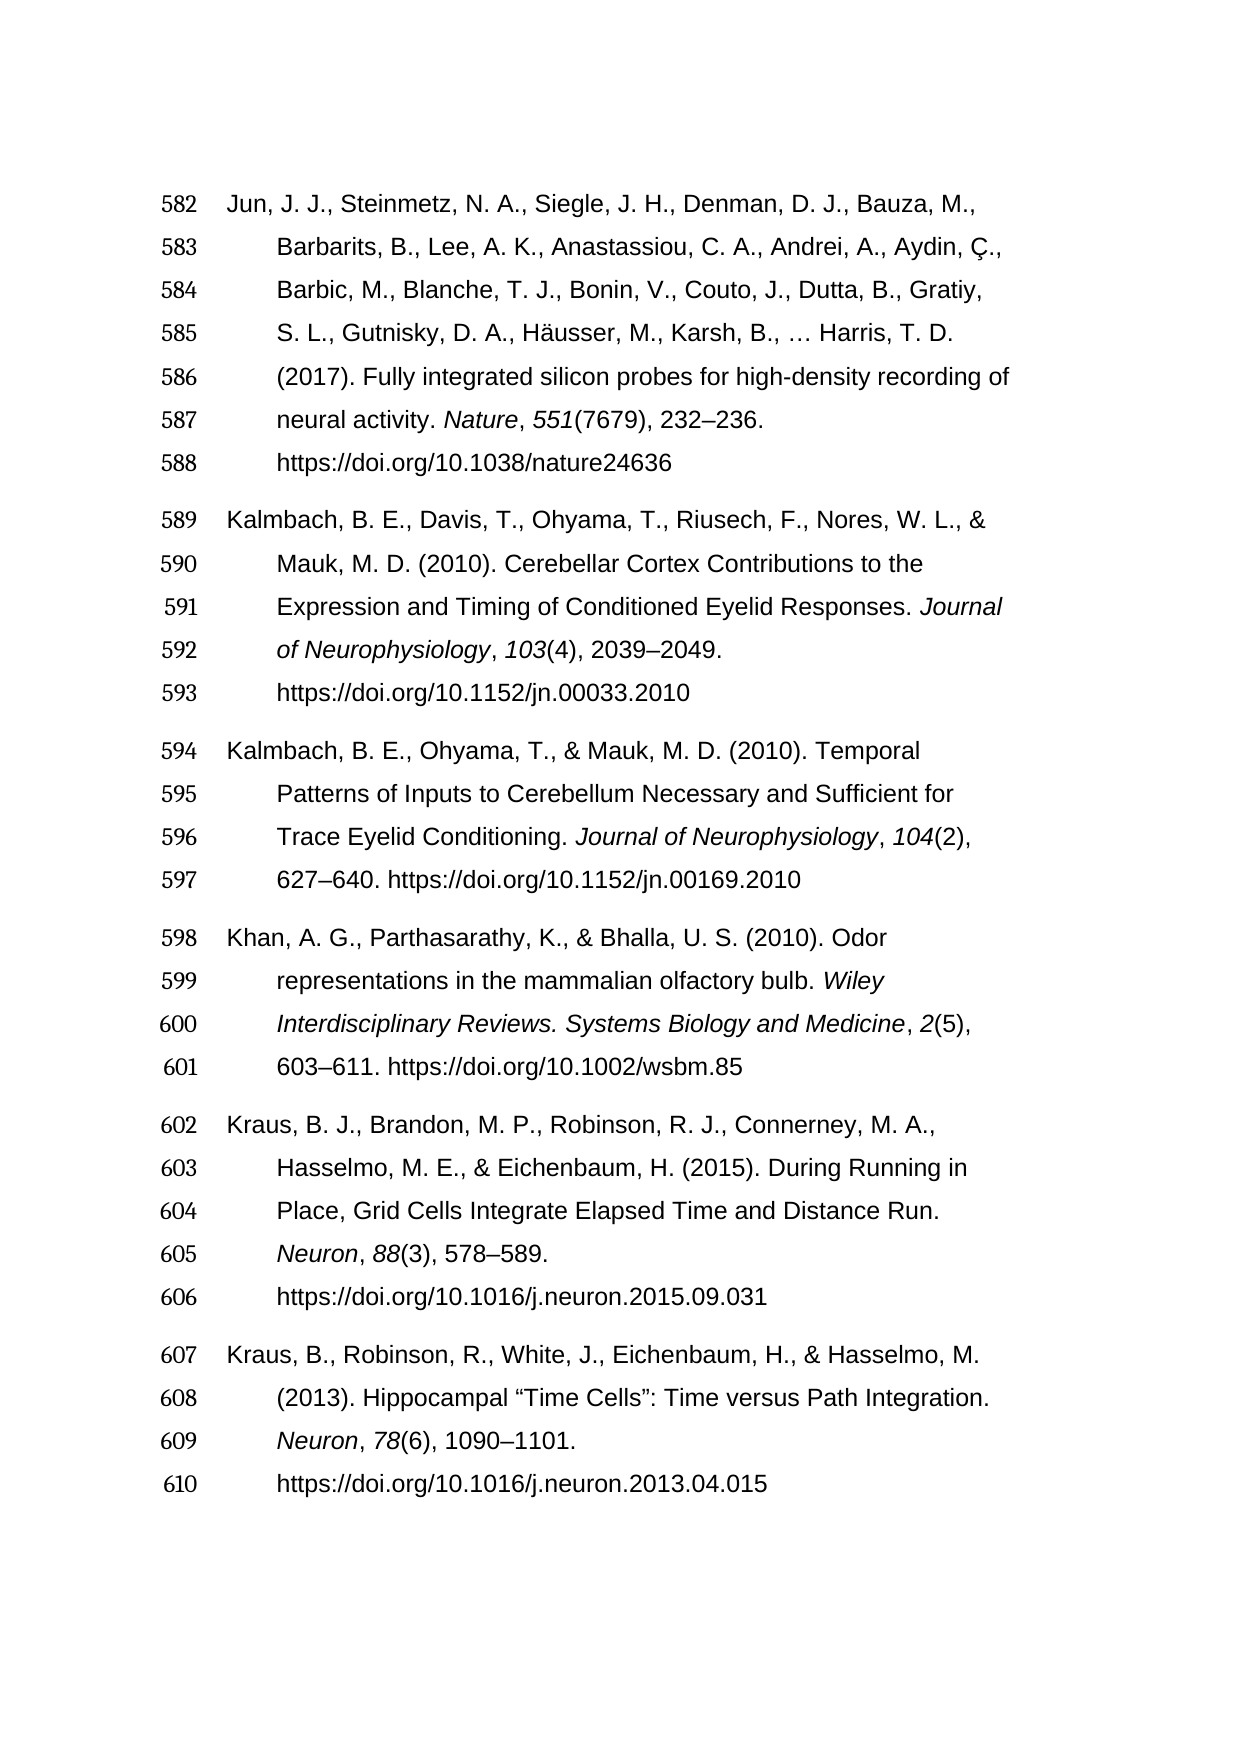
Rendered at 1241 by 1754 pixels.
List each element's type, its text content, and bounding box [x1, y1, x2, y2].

text Jun, J. J., Steinmetz, N. A., Siegle, J. H., Denman, D. J., Bauza, M., Barbarits, B., Lee, A. K., Anastassiou, C. A., Andrei, A., Aydin, Ç., Barbic, M., Blanche, T. J., Bonin, V., Couto, J., Dutta, B., Gratiy, S. L., Gutnisky, D. A., Häusser, M., Karsh, B., … Harris, T. D. (2017). Fully integrated silicon probes for high-density recording of neural activity. Nature, 551(7679), 232–236. https://doi.org/10.1038/nature24636 [226, 189, 1014, 476]
text Khan, A. G., Parthasarathy, K., & Bhalla, U. S. (2010). Odor representations in the mammalian olfactory bulb. Wiley Interdisciplinary Reviews. Systems Biology and Medicine, 2(5), 603–611. https://doi.org/10.1002/wsbm.85 [226, 923, 1014, 1081]
text Kraus, B. J., Brandon, M. P., Robinson, R. J., Connerney, M. A., Hasselmo, M. E., & Eichenbaum, H. (2015). During Running in Place, Grid Cells Integrate Elapsed Time and Distance Run. Neuron, 88(3), 578–589. https://doi.org/10.1016/j.neuron.2015.09.031 [226, 1110, 1014, 1311]
text Kraus, B., Robinson, R., White, J., Eichenbaum, H., & Hasselmo, M. (2013). Hippocampal “Time Cells”: Time versus Path Integration. Neuron, 78(6), 1090–1101. https://doi.org/10.1016/j.neuron.2013.04.015 [226, 1340, 1014, 1498]
text Kalmbach, B. E., Ohyama, T., & Mauk, M. D. (2010). Temporal Patterns of Inputs to Cerebellum Necessary and Sufficient for Trace Eyelid Conditioning. Journal of Neurophysiology, 104(2), 627–640. https://doi.org/10.1152/jn.00169.2010 [226, 736, 1014, 894]
text Kalmbach, B. E., Davis, T., Ohyama, T., Riusech, F., Nores, W. L., & Mauk, M. D. (2010). Cerebellar Cortex Contributions to the Expression and Timing of Conditioned Eyelid Responses. Journal of Neurophysiology, 103(4), 2039–2049. https://doi.org/10.1152/jn.00033.2010 [226, 505, 1014, 707]
